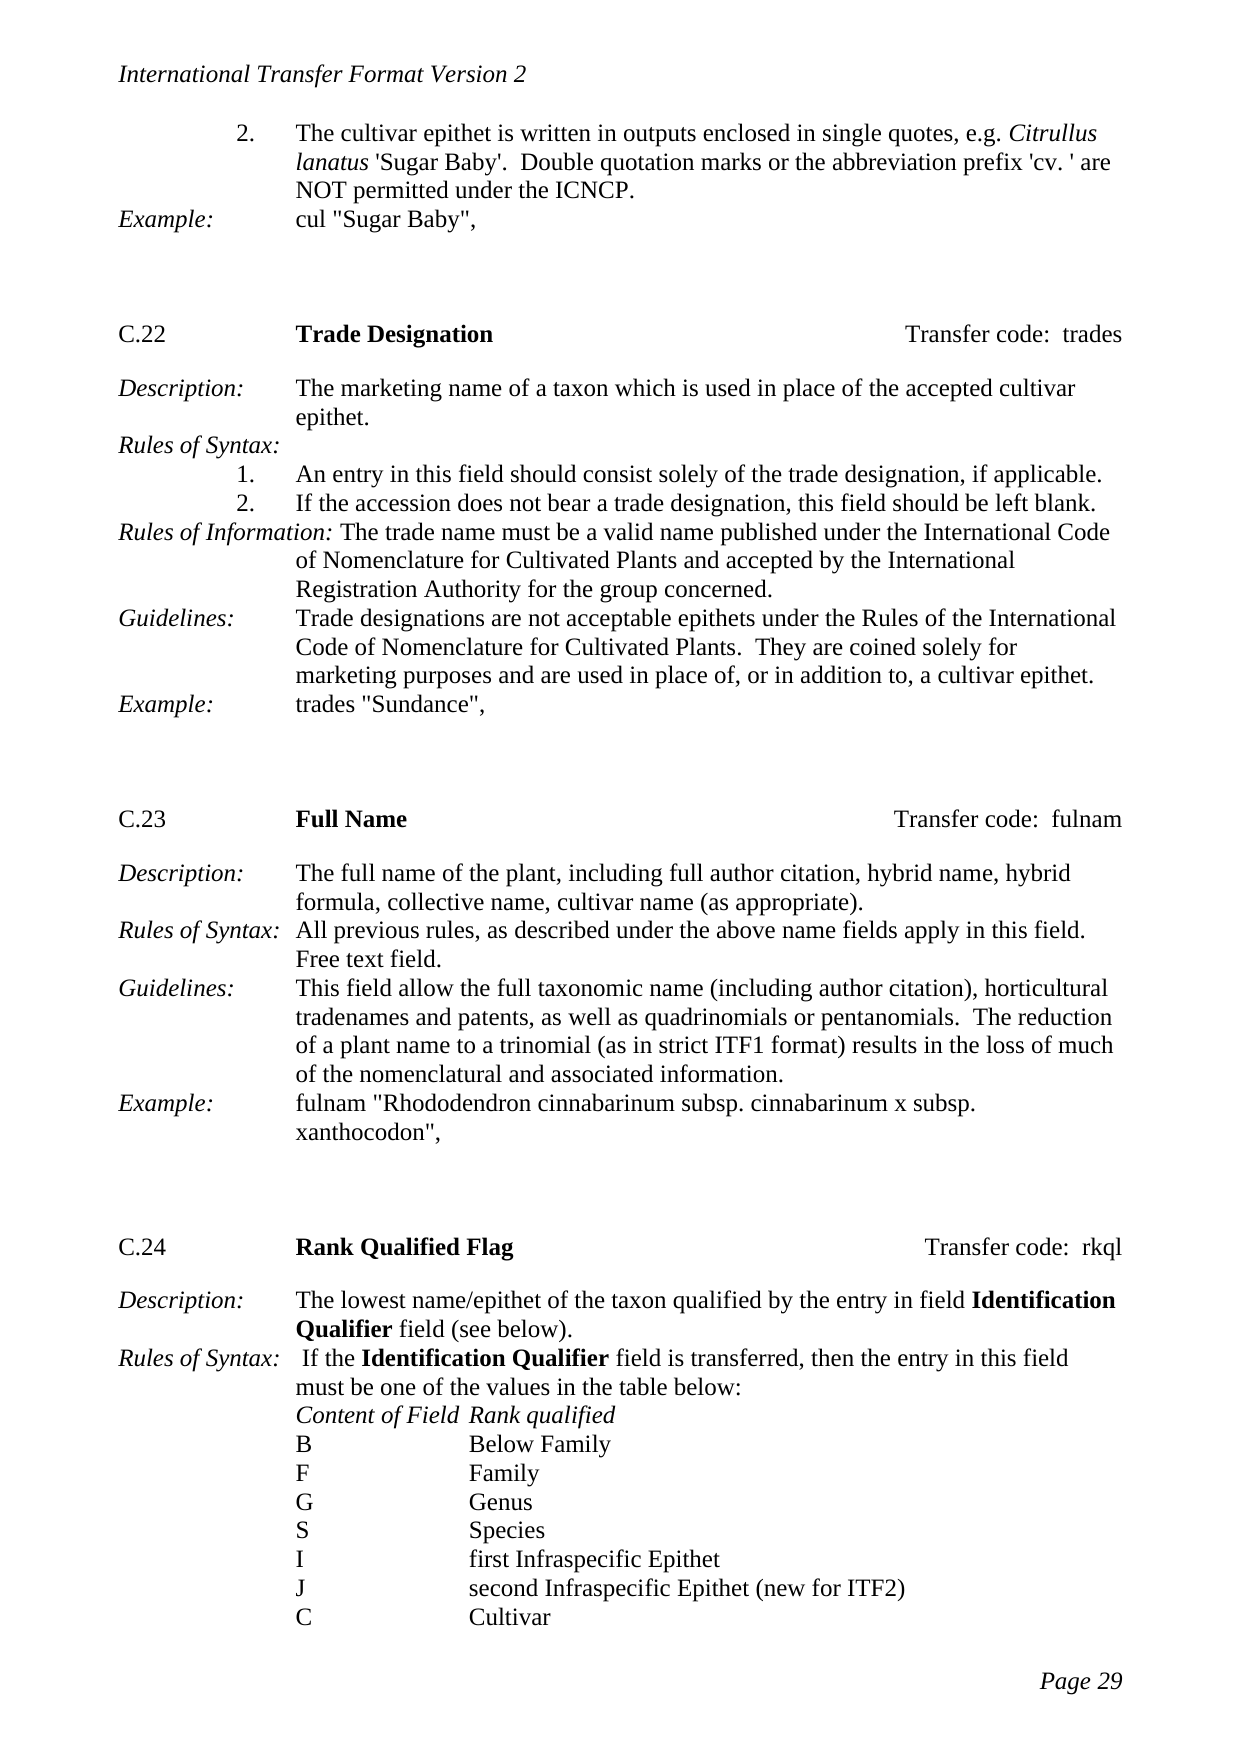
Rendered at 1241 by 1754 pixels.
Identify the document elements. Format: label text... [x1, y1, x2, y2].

text 2. If the accession does not bear a trade designation, this field should be left blank. [236, 488, 1122, 517]
text C.24 Rank Qualified Flag Transfer code: rkql [118, 1232, 1122, 1261]
text C Cultivar [295, 1602, 1122, 1631]
text Rules of Syntax: [118, 431, 1122, 459]
text S Species [295, 1516, 1122, 1544]
text Rules of Syntax: All previous rules, as described under the above name fields apply in this field. Free text field. [118, 916, 1122, 973]
text Rules of Information: The trade name must be a valid name published under the International Code of Nomenclature for Cultivated Plants and accepted by the International Registration Authority for the group concerned. [118, 517, 1122, 603]
text C.23 Full Name Transfer code: fulnam [118, 804, 1122, 833]
text I first Infraspecific Epithet [295, 1544, 1122, 1573]
text 1. An entry in this field should consist solely of the trade designation, if applicable. [236, 459, 1122, 488]
text G Genus [295, 1487, 1122, 1516]
text Rules of Syntax: If the Identification Qualifier field is transferred, then the entry in this field must be one of the values in the table below: [118, 1343, 1122, 1401]
text Description: The lowest name/epithet of the taxon qualified by the entry in field Identification Qualifier field (see below). [118, 1286, 1122, 1343]
text Guidelines: Trade designations are not acceptable epithets under the Rules of the International Code of Nomenclature for Cultivated Plants. They are coined solely for marketing purposes and are used in place of, or in addition to, a cultivar epithet. [118, 603, 1122, 689]
text Content of Field Rank qualified [295, 1401, 1122, 1429]
text Example: fulnam "Rhododendron cinnabarinum subsp. cinnabarinum x subsp. xanthocodon", [118, 1088, 1122, 1146]
text F Family [295, 1458, 1122, 1487]
text C.22 Trade Designation Transfer code: trades [118, 319, 1122, 348]
text 2. The cultivar epithet is written in outputs enclosed in single quotes, e.g. Citrullus lanatus 'Sugar Baby'. Double quotation marks or the abbreviation prefix 'cv. ' are NOT permitted under the ICNCP. [236, 118, 1122, 204]
text Guidelines: This field allow the full taxonomic name (including author citation), horticultural tradenames and patents, as well as quadrinomials or pentanomials. The reduction of a plant name to a trinomial (as in strict ITF1 format) results in the loss of much of the nomenclatural and associated information. [118, 973, 1122, 1088]
text J second Infraspecific Epithet (new for ITF2) [295, 1573, 1122, 1602]
text Example: cul "Sugar Baby", [118, 204, 1122, 233]
text Description: The full name of the plant, including full author citation, hybrid name, hybrid formula, collective name, cultivar name (as appropriate). [118, 858, 1122, 916]
text B Below Family [295, 1429, 1122, 1458]
text Description: The marketing name of a taxon which is used in place of the accepted cultivar epithet. [118, 373, 1122, 431]
text Example: trades "Sundance", [118, 689, 1122, 718]
